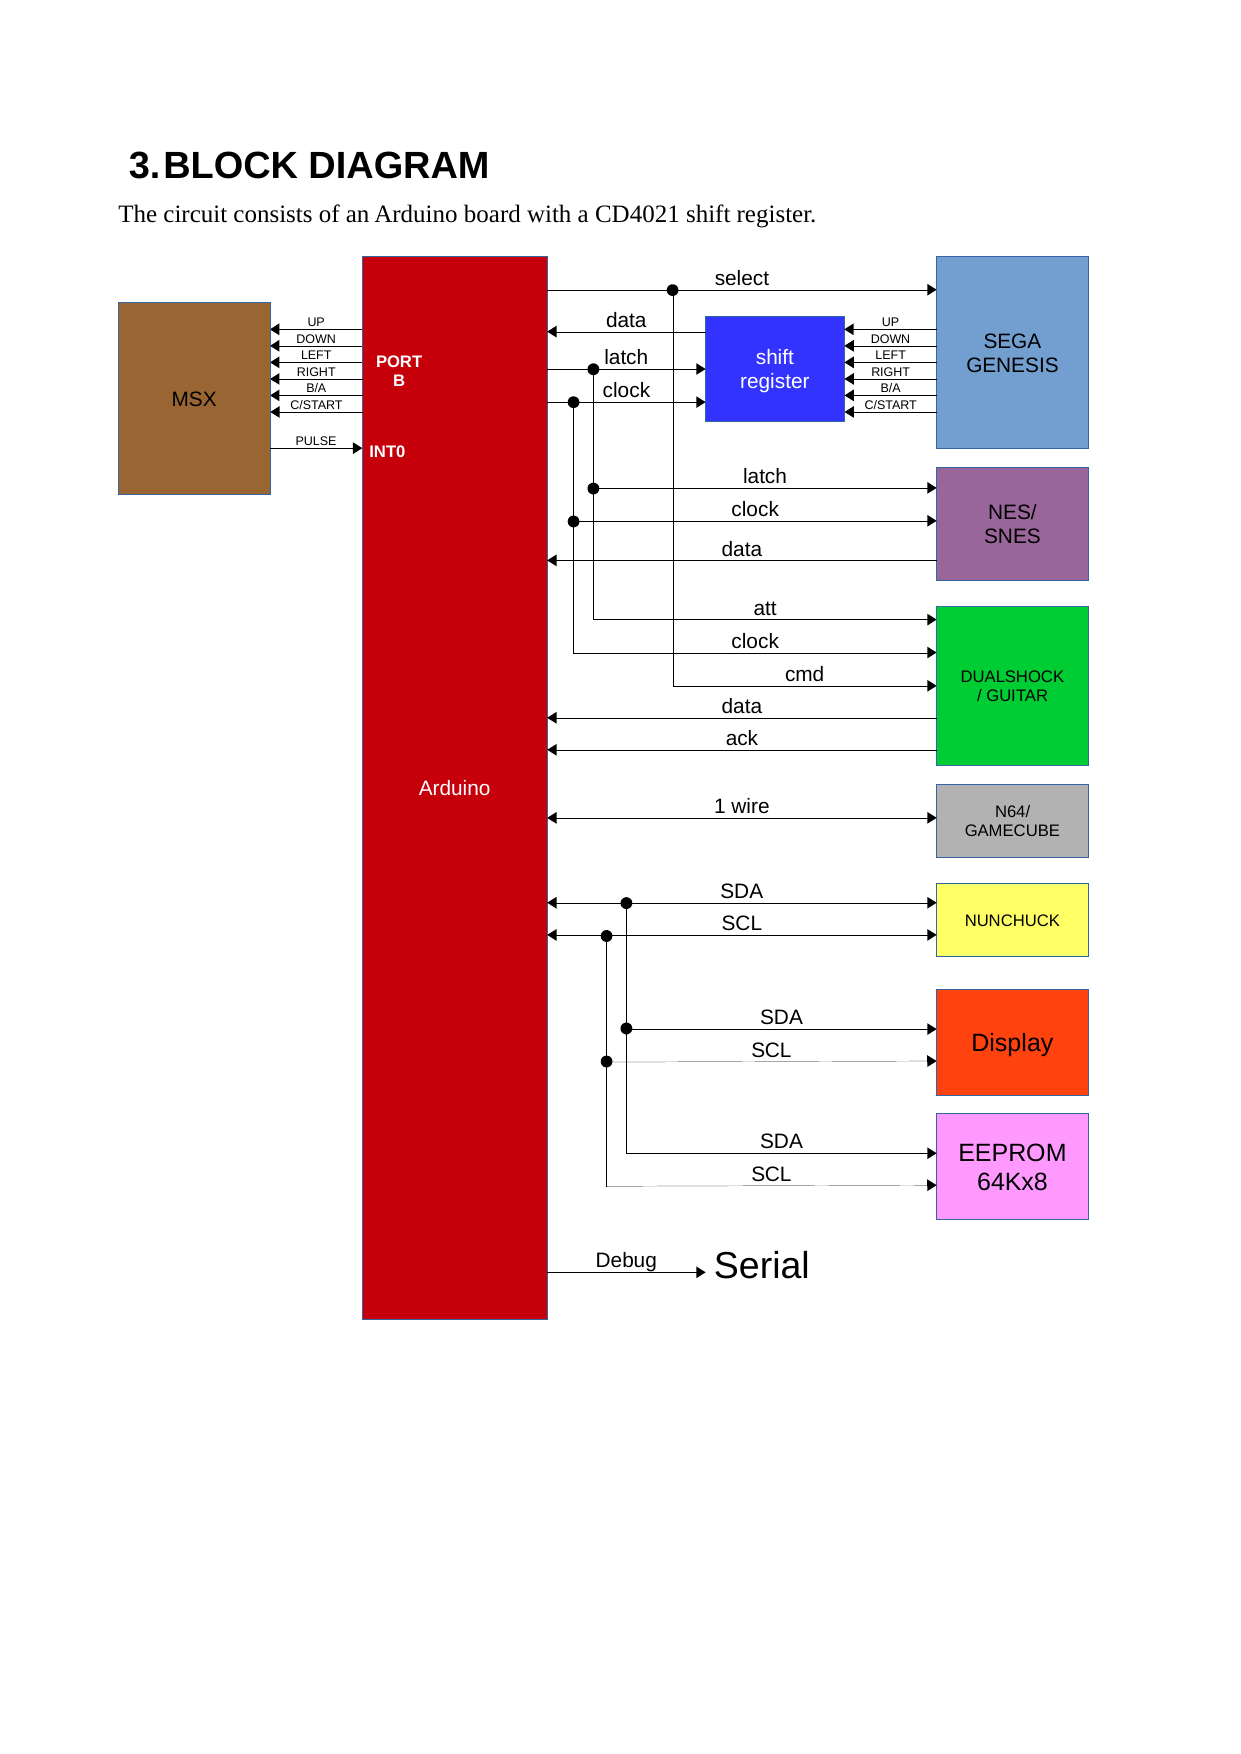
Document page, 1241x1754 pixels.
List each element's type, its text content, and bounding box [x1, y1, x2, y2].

text The circuit consists of an Arduino board with a CD4021 shift register. [118, 199, 1122, 228]
subtitle BLOCK DIAGRAM [118, 143, 1122, 187]
